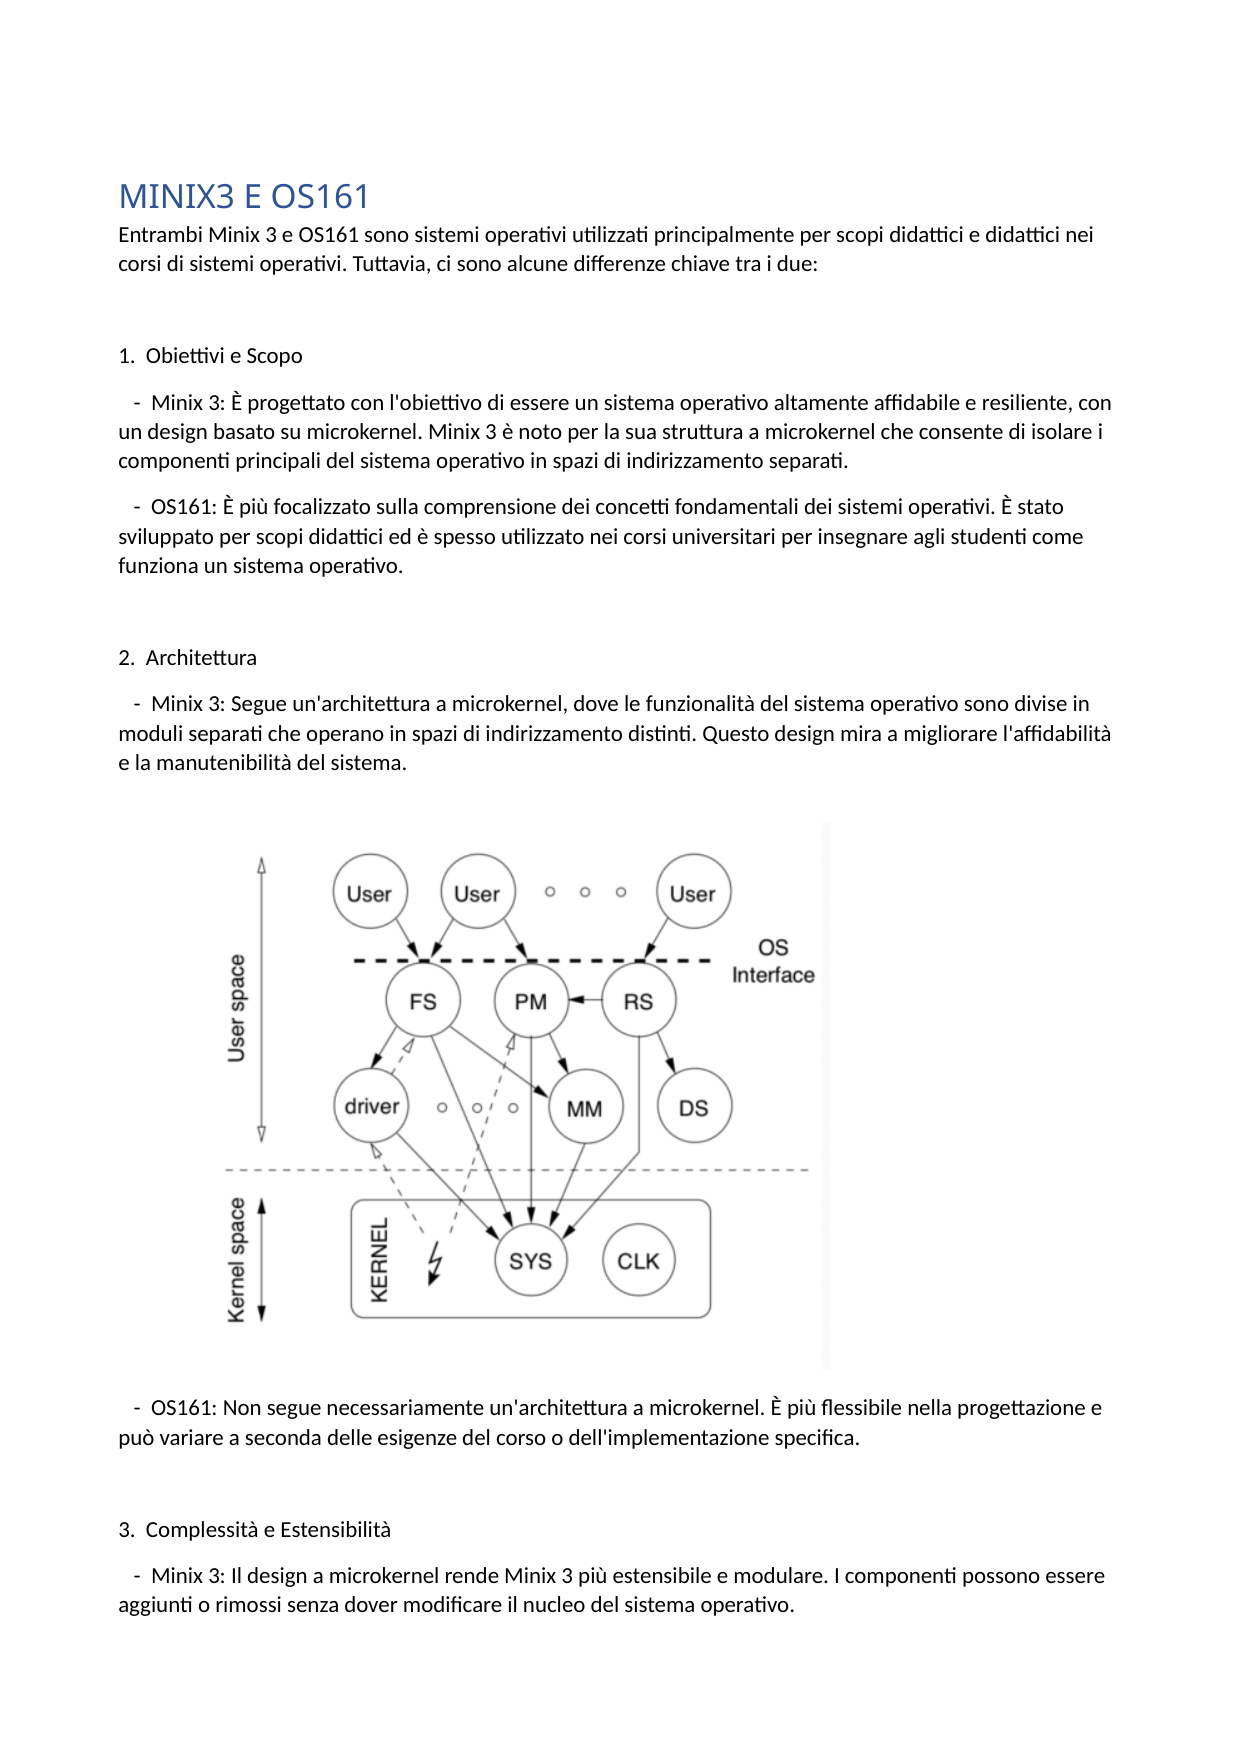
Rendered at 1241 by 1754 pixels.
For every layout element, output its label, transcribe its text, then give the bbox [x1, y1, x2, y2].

text - Minix 3: È progettato con l'obiettivo di essere un sistema operativo altamente affidabile e resiliente, con un design basato su microkernel. Minix 3 è noto per la sua struttura a microkernel che consente di isolare i componenti principali del sistema operativo in spazi di indirizzamento separati. [118, 388, 1122, 474]
text - OS161: Non segue necessariamente un'architettura a microkernel. È più flessibile nella progettazione e può variare a seconda delle esigenze del corso o dell'implementazione specifica. [118, 1393, 1122, 1451]
subtitle MINIX3 E OS161 [118, 173, 1122, 218]
text 2. Architettura [118, 643, 1122, 671]
text - Minix 3: Il design a microkernel rende Minix 3 più estensibile e modulare. I componenti possono essere aggiunti o rimossi senza dover modificare il nucleo del sistema operativo. [118, 1561, 1122, 1618]
text - Minix 3: Segue un'architettura a microkernel, dove le funzionalità del sistema operativo sono divise in moduli separati che operano in spazi di indirizzamento distinti. Questo design mira a migliorare l'affidabilità e la manutenibilità del sistema. [118, 689, 1122, 776]
text 3. Complessità e Estensibilità [118, 1515, 1122, 1543]
text - OS161: È più focalizzato sulla comprensione dei concetti fondamentali dei sistemi operativi. È stato sviluppato per scopi didattici ed è spesso utilizzato nei corsi universitari per insegnare agli studenti come funziona un sistema operativo. [118, 492, 1122, 579]
text Entrambi Minix 3 e OS161 sono sistemi operativi utilizzati principalmente per scopi didattici e didattici nei corsi di sistemi operativi. Tuttavia, ci sono alcune differenze chiave tra i due: [118, 220, 1122, 278]
text 1. Obiettivi e Scopo [118, 342, 1122, 370]
